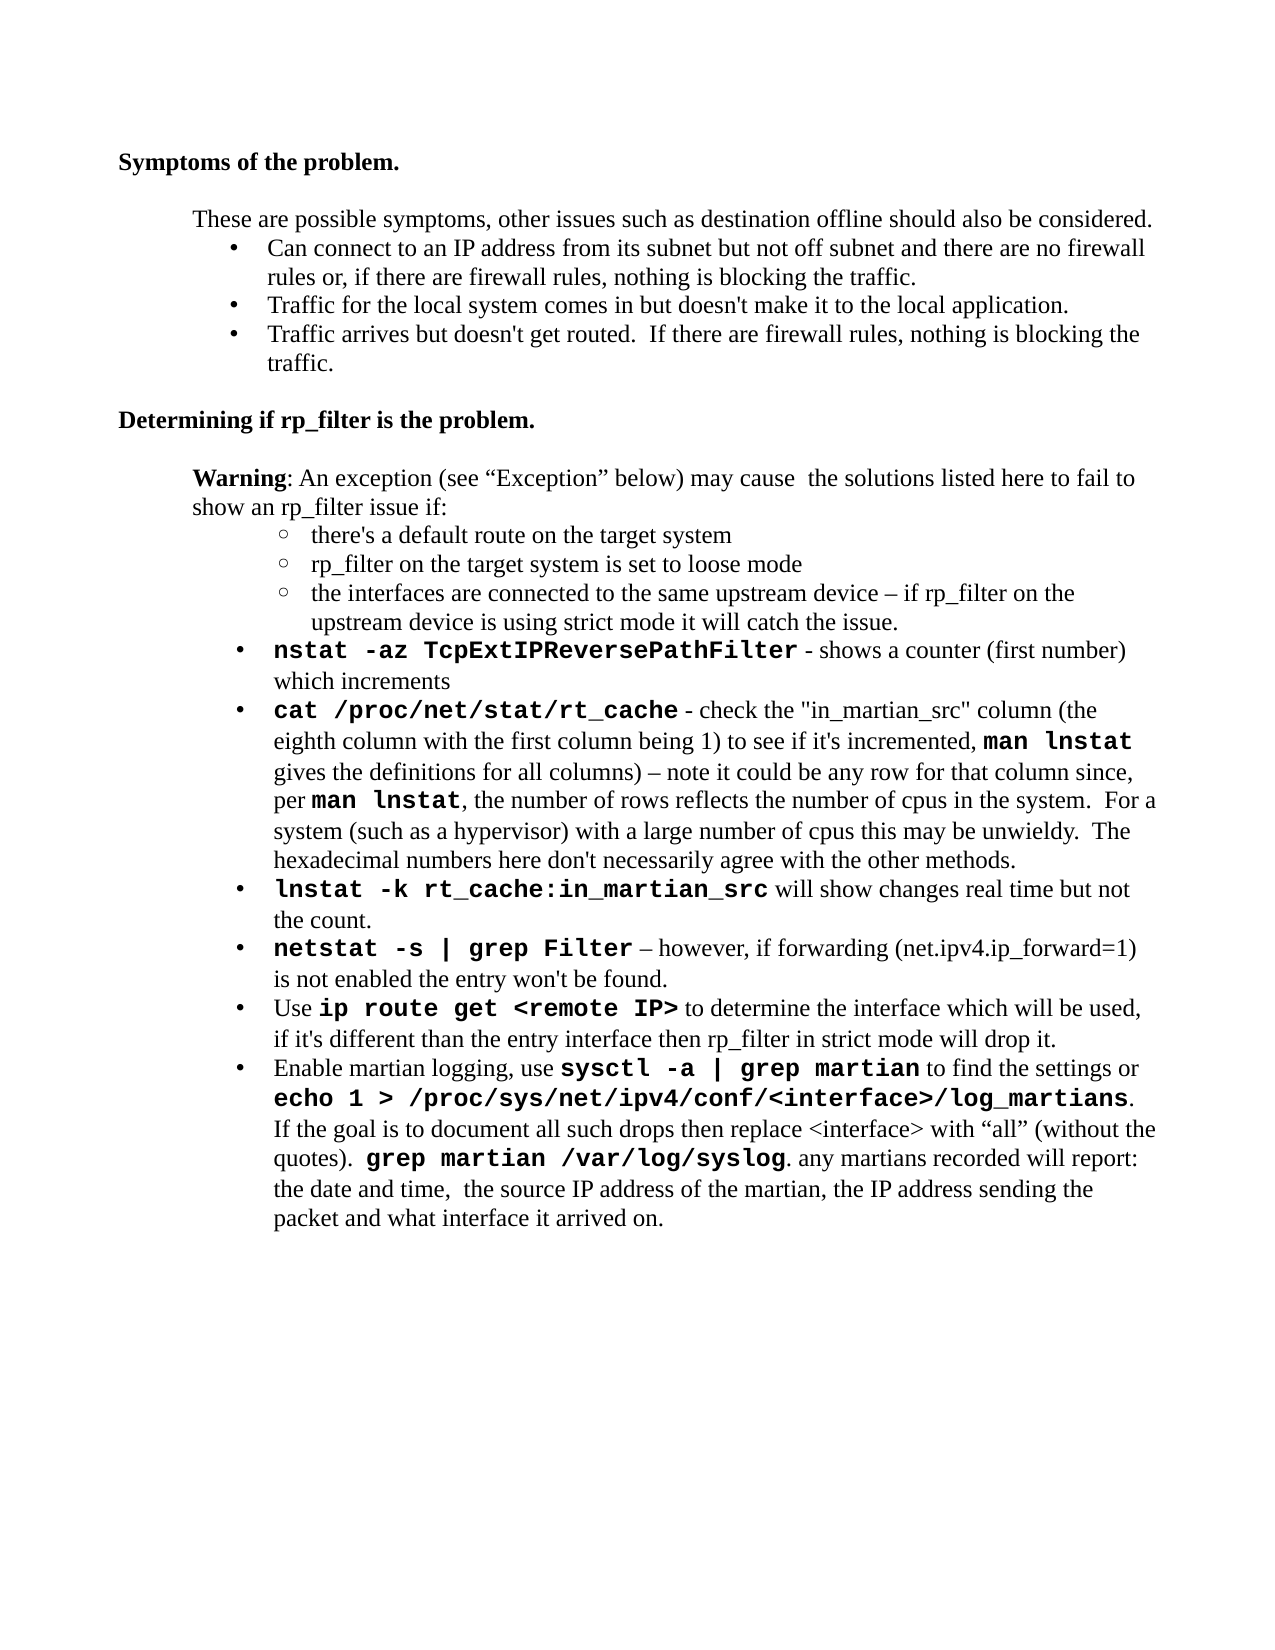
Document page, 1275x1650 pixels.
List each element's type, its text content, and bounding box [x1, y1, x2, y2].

text Symptoms of the problem. [118, 147, 1157, 176]
list Traffic for the local system comes in but doesn't make it to the local application. [229, 291, 1157, 319]
list cat /proc/net/stat/rt_cache - check the "in_martian_src" column (the eighth column with the first column being 1) to see if it's incremented, man lnstat gives the definitions for all columns) – note it could be any row for that column since, per man lnstat, the number of rows reflects the number of cpus in the system. For a system (such as a hypervisor) with a large number of cpus this may be unwieldy. The hexadecimal numbers here don't necessarily agree with the other methods. [236, 695, 1157, 874]
list Enable martian logging, use sysctl -a | grep martian to find the settings or echo 1 > /proc/sys/net/ipv4/conf/<interface>/log_martians. If the goal is to document all such drops then replace <interface> with “all” (without the quotes). grep martian /var/log/syslog. any martians recorded will report: the date and time, the source IP address of the martian, the IP address sending the packet and what interface it arrived on. [236, 1053, 1157, 1231]
text These are possible symptoms, other issues such as destination offline should also be considered. [192, 204, 1157, 233]
list the interfaces are connected to the same upstream device – if rp_filter on the upstream device is using strict mode it will catch the issue. [273, 578, 1157, 636]
list there's a default route on the target system [273, 521, 1157, 549]
list Use ip route get <remote IP> to determine the interface which will be used, if it's different than the entry interface then rp_filter in strict mode will drop it. [236, 993, 1157, 1053]
list rp_filter on the target system is set to loose mode [273, 549, 1157, 578]
text Determining if rp_filter is the problem. [118, 406, 1157, 434]
list nstat -az TcpExtIPReversePathFilter - shows a counter (first number) which increments [236, 636, 1157, 695]
list lnstat -k rt_cache:in_martian_src will show changes real time but not the count. [236, 874, 1157, 933]
text Warning: An exception (see “Exception” below) may cause the solutions listed here to fail to show an rp_filter issue if: [192, 463, 1157, 521]
list netstat -s | grep Filter – however, if forwarding (net.ipv4.ip_forward=1) is not enabled the entry won't be found. [236, 933, 1157, 993]
list Traffic arrives but doesn't get routed. If there are firewall rules, nothing is blocking the traffic. [229, 319, 1157, 377]
list Can connect to an IP address from its subnet but not off subnet and there are no firewall rules or, if there are firewall rules, nothing is blocking the traffic. [229, 233, 1157, 291]
